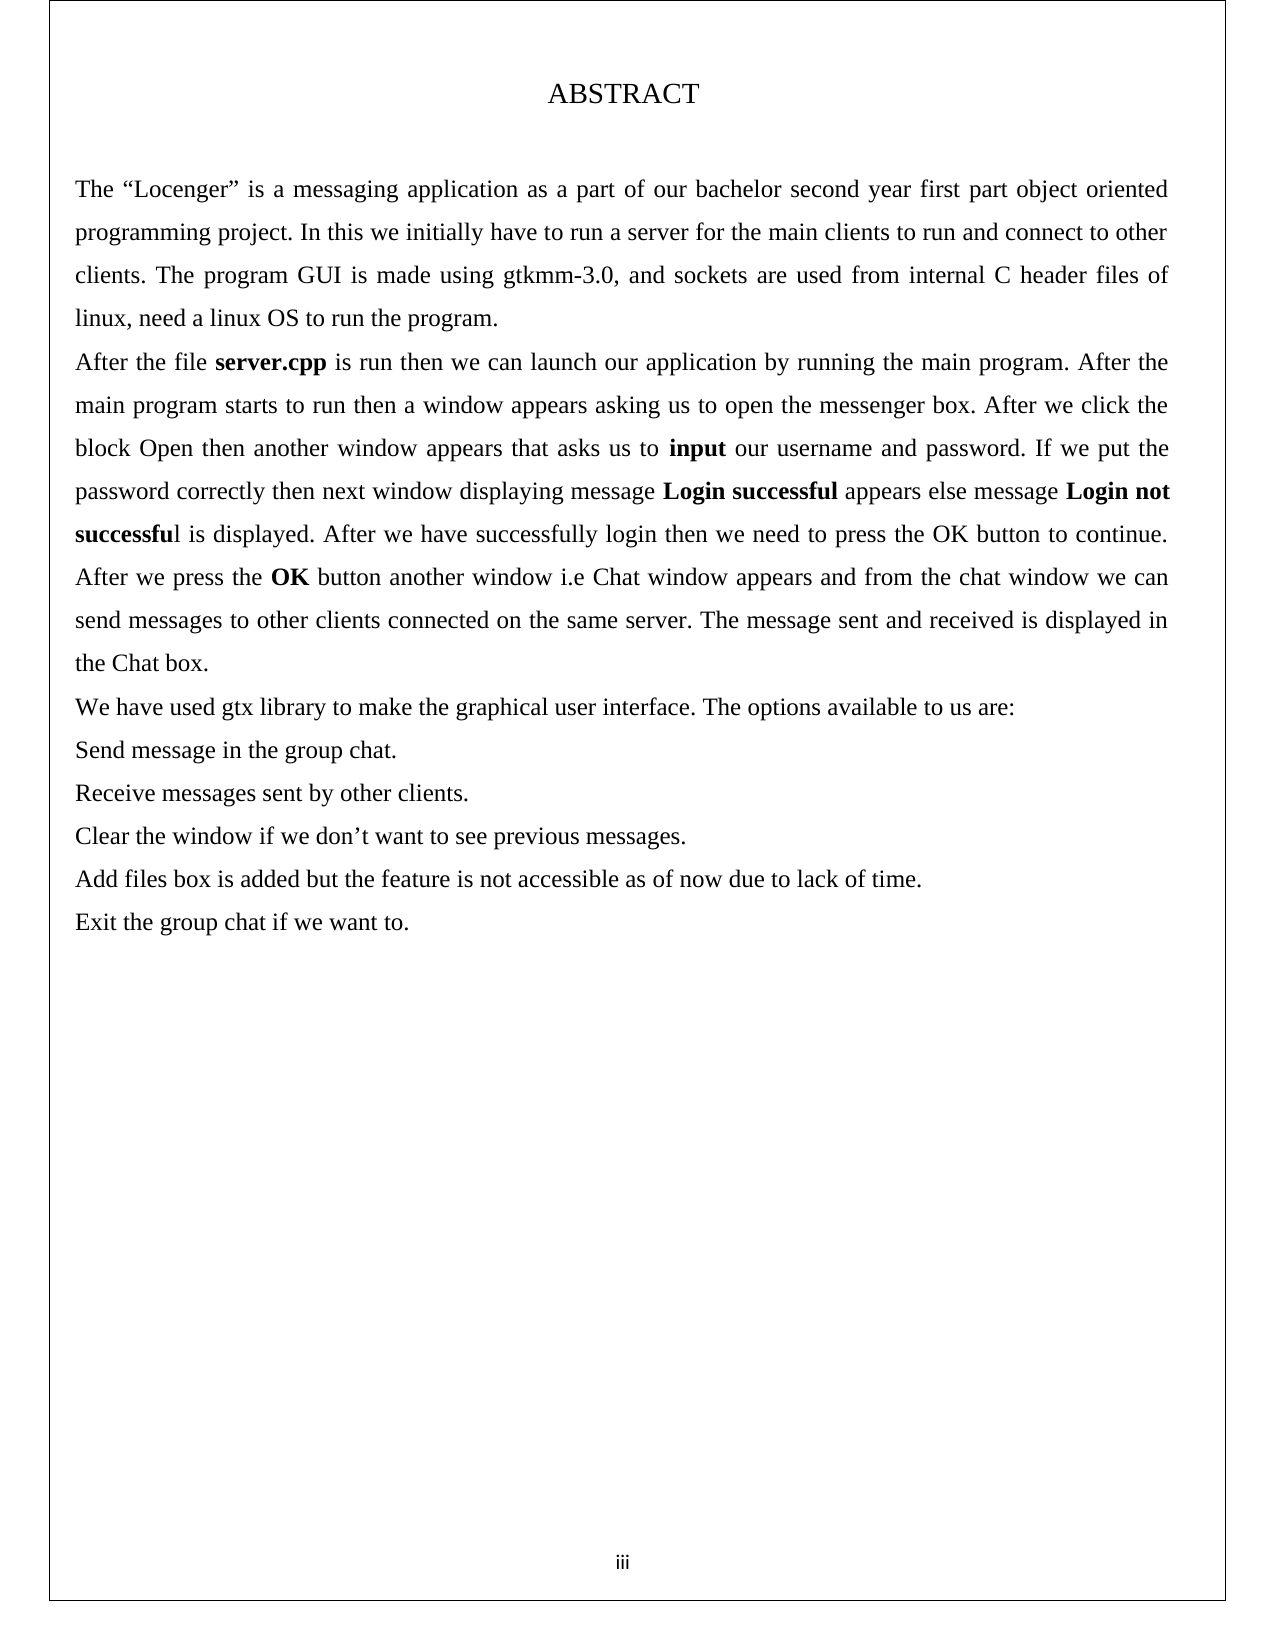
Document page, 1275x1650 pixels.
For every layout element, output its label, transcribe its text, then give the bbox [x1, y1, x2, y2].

text Clear the window if we don’t want to see previous messages. [75, 821, 1170, 850]
text ABSTRACT [75, 76, 1172, 109]
text Exit the group chat if we want to. [75, 907, 1170, 936]
text Send message in the group chat. [75, 735, 1170, 763]
text Receive messages sent by other clients. [75, 778, 1170, 807]
text Add files box is added but the feature is not accessible as of now due to lack of time. [75, 864, 1170, 893]
text We have used gtx library to make the graphical user interface. The options available to us are: [75, 692, 1170, 720]
text The “Locenger” is a messaging application as a part of our bachelor second year first part object oriented programming project. In this we initially have to run a server for the main clients to run and connect to other clients. The program GUI is made using gtkmm-3.0, and sockets are used from internal C header files of linux, need a linux OS to run the program. [75, 174, 1170, 332]
text After the file server.cpp is run then we can launch our application by running the main program. After the main program starts to run then a window appears asking us to open the messenger box. After we click the block Open then another window appears that asks us to input our username and password. If we put the password correctly then next window displaying message Login successful appears else message Login not successful is displayed. After we have successfully login then we need to press the OK button to continue. After we press the OK button another window i.e Chat window appears and from the chat window we can send messages to other clients connected on the same server. The message sent and received is displayed in the Chat box. [75, 347, 1170, 677]
